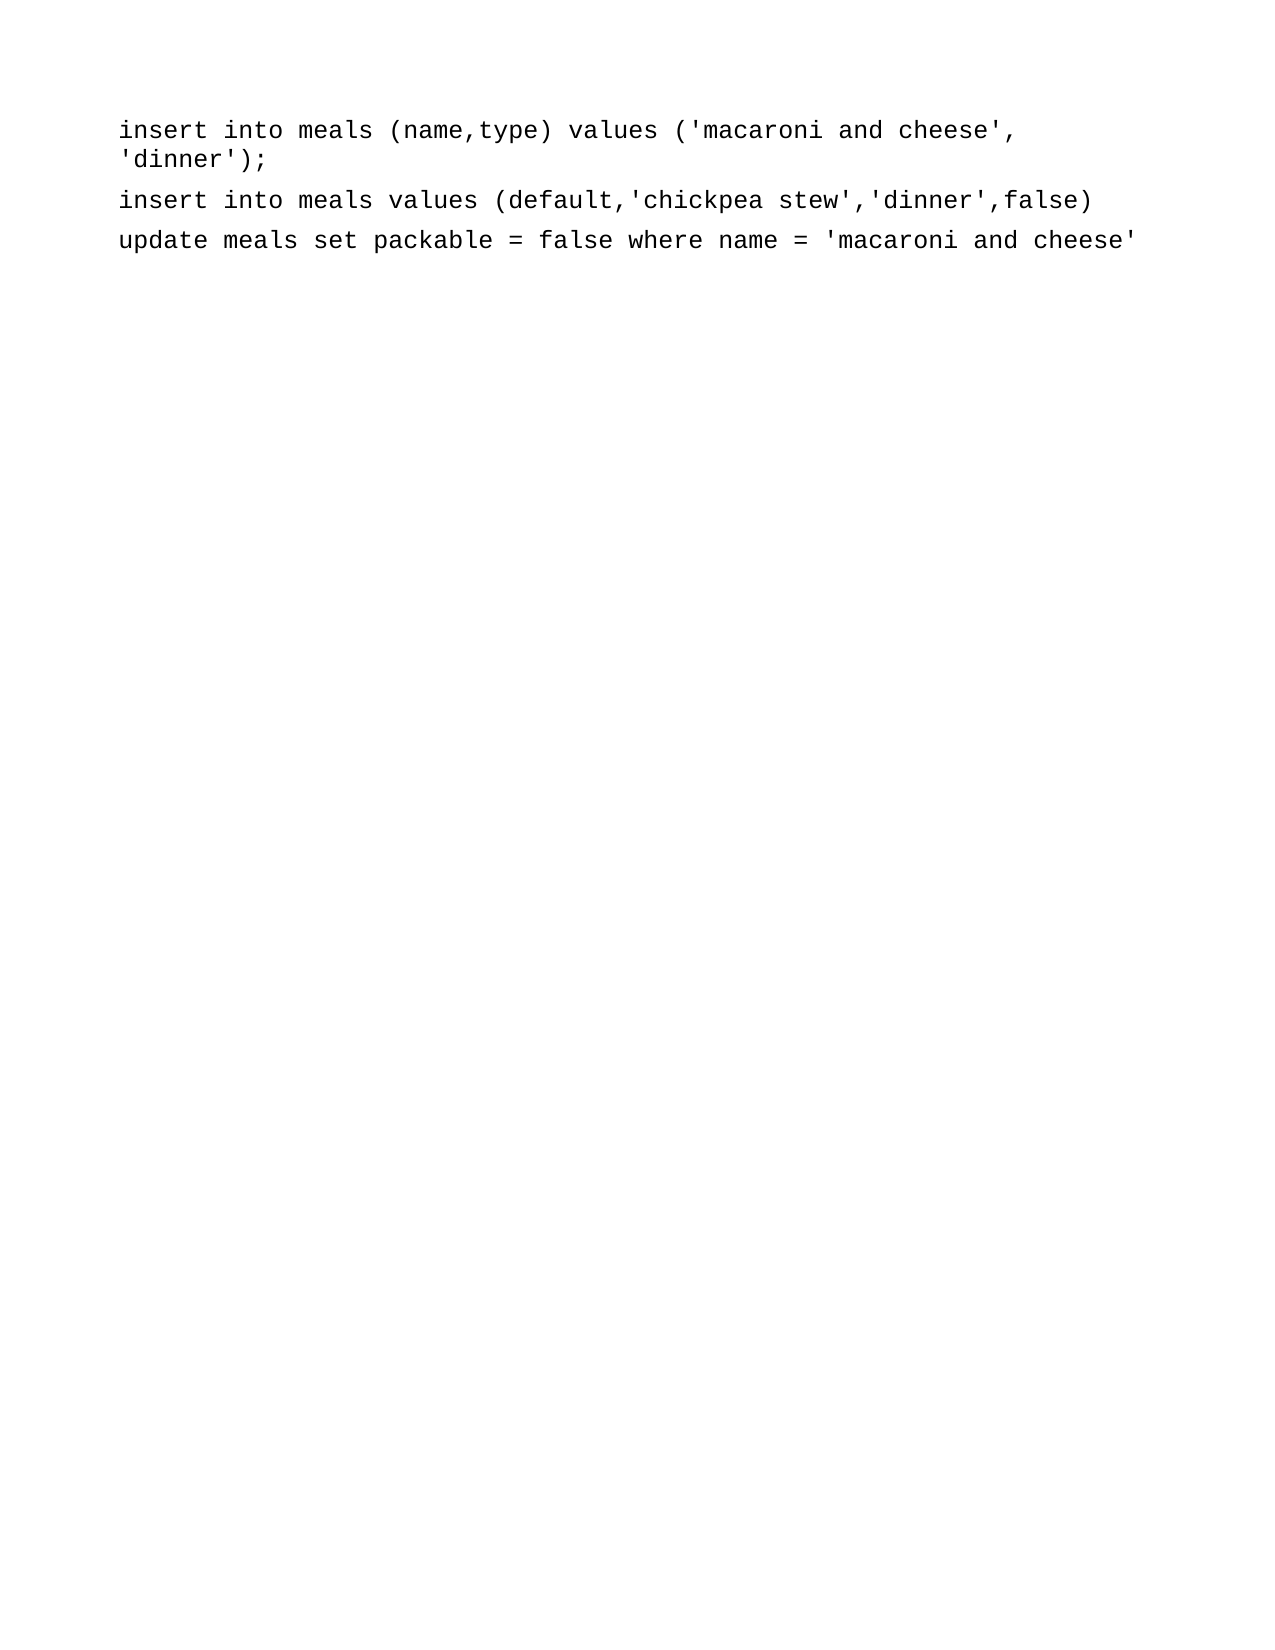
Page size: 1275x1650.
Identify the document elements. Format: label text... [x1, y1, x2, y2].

text insert into meals (name,type) values ('macaroni and cheese', 'dinner'); [118, 118, 1157, 175]
text insert into meals values (default,'chickpea stew','dinner',false) [118, 187, 1157, 216]
text update meals set packable = false where name = 'macaroni and cheese' [118, 228, 1157, 256]
